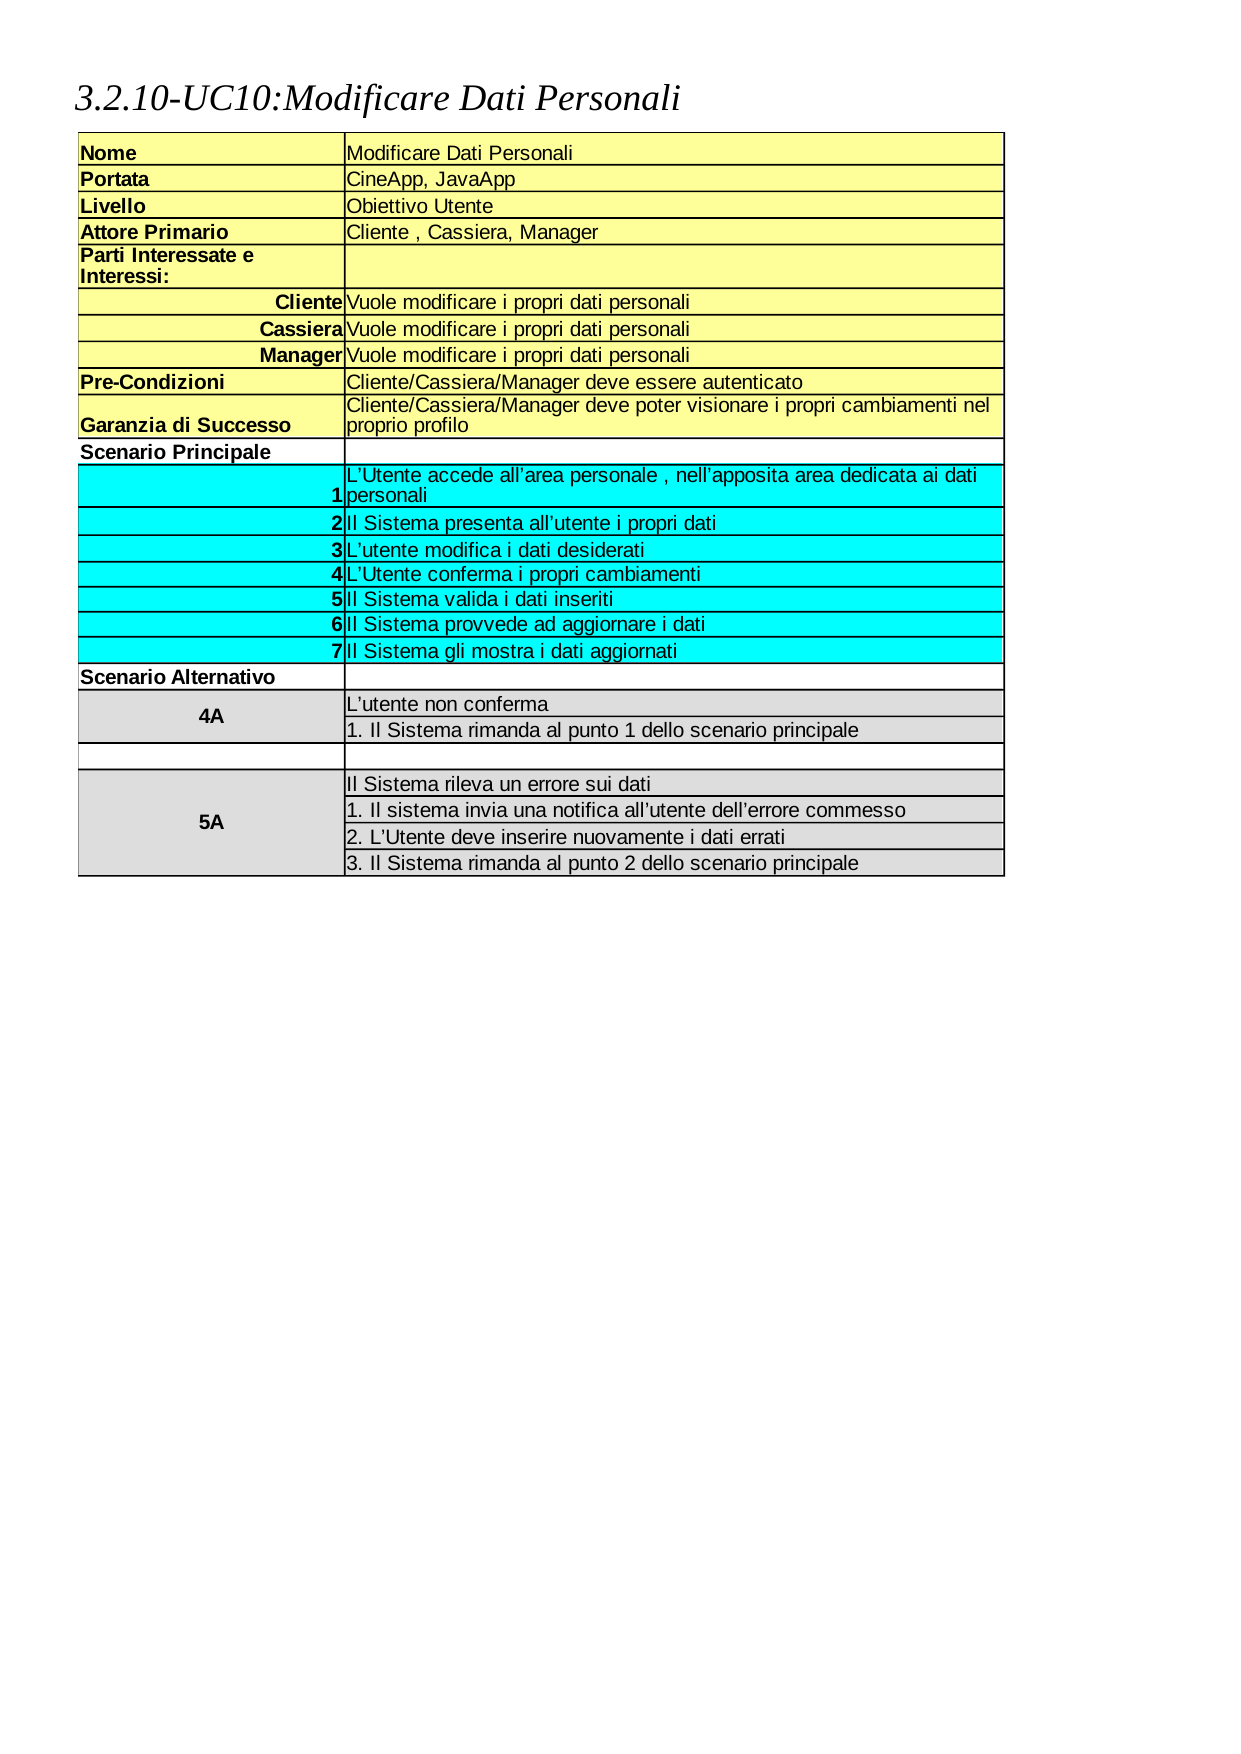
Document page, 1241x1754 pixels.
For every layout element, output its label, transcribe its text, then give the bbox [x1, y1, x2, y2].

text 3.2.10-UC10:Modificare Dati Personali [75, 75, 1165, 118]
